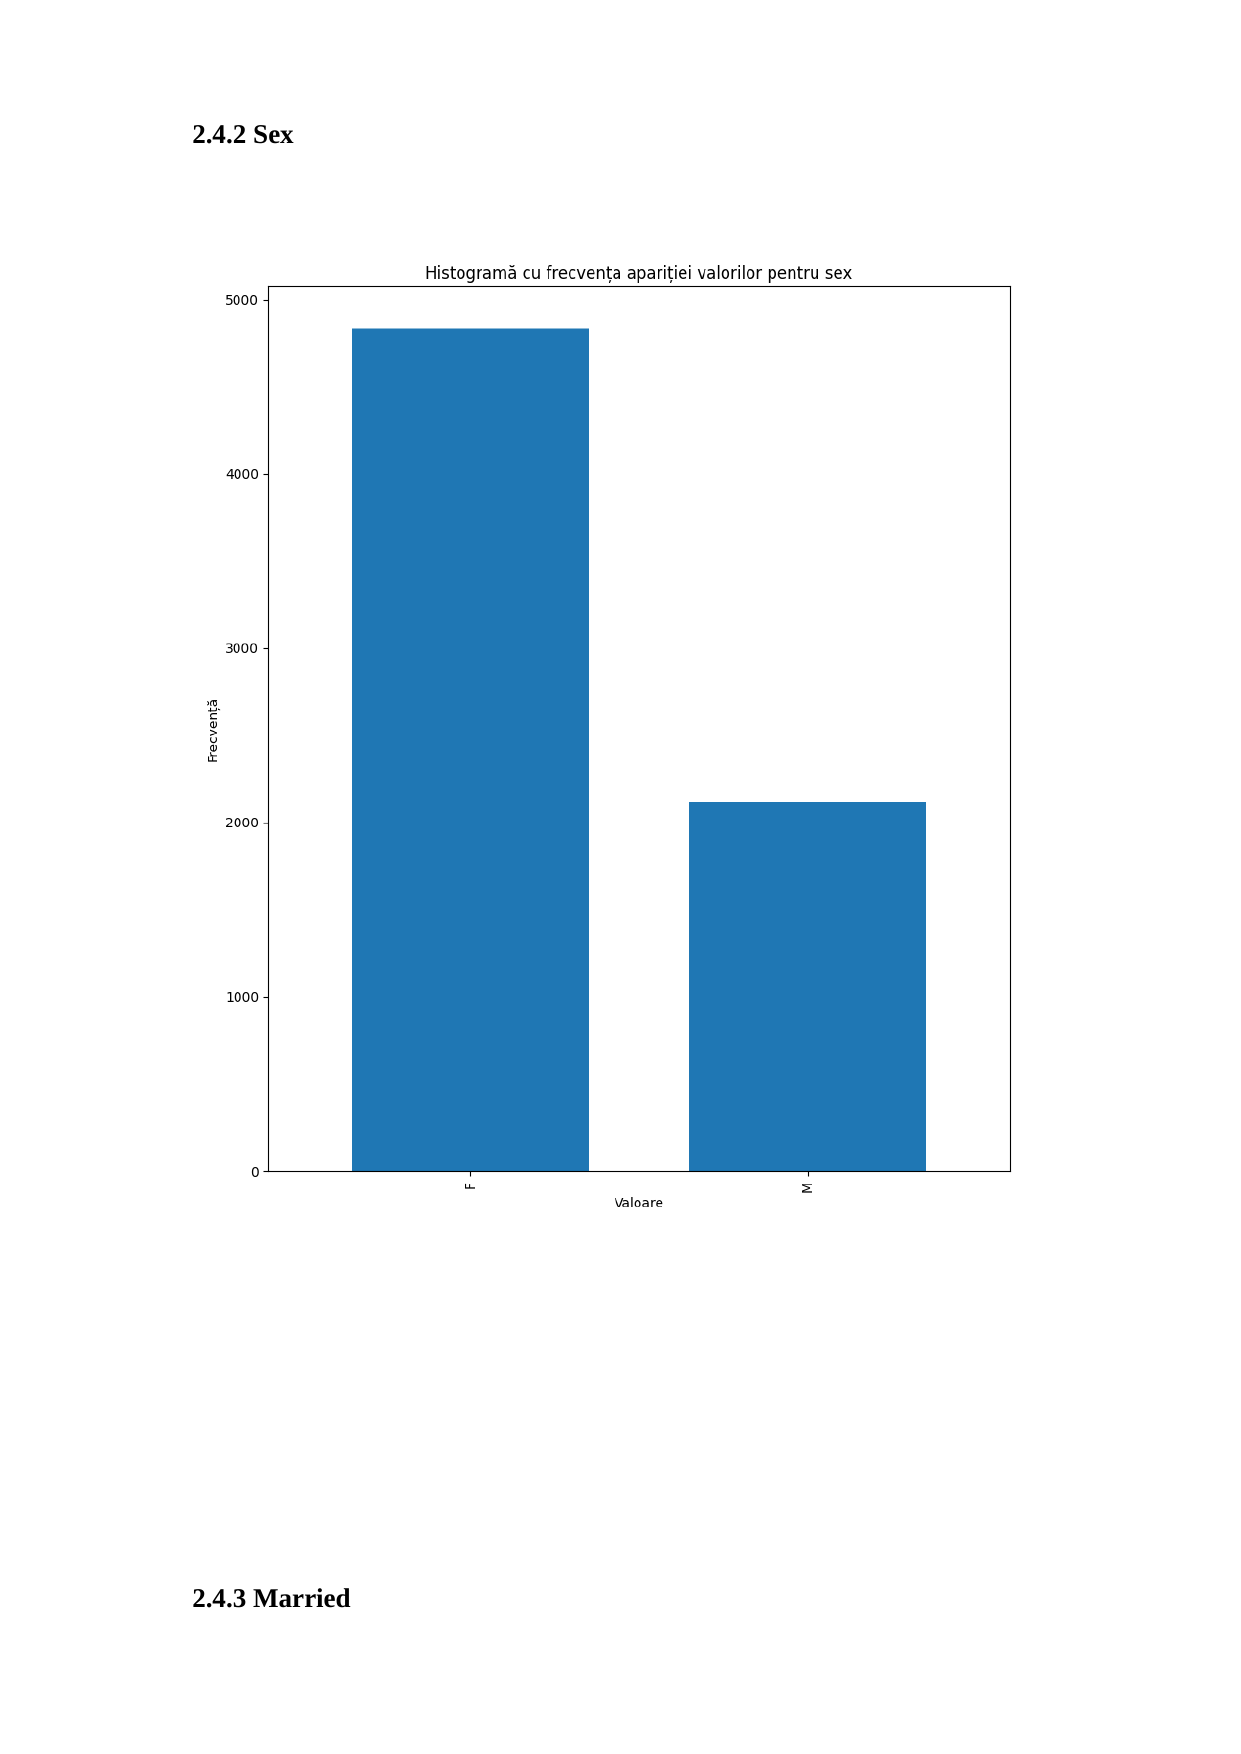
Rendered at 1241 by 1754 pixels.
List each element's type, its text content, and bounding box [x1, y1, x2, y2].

text 2.4.3 Married [118, 1582, 1122, 1613]
picture [199, 237, 1042, 1225]
text 2.4.2 Sex [118, 118, 1122, 149]
